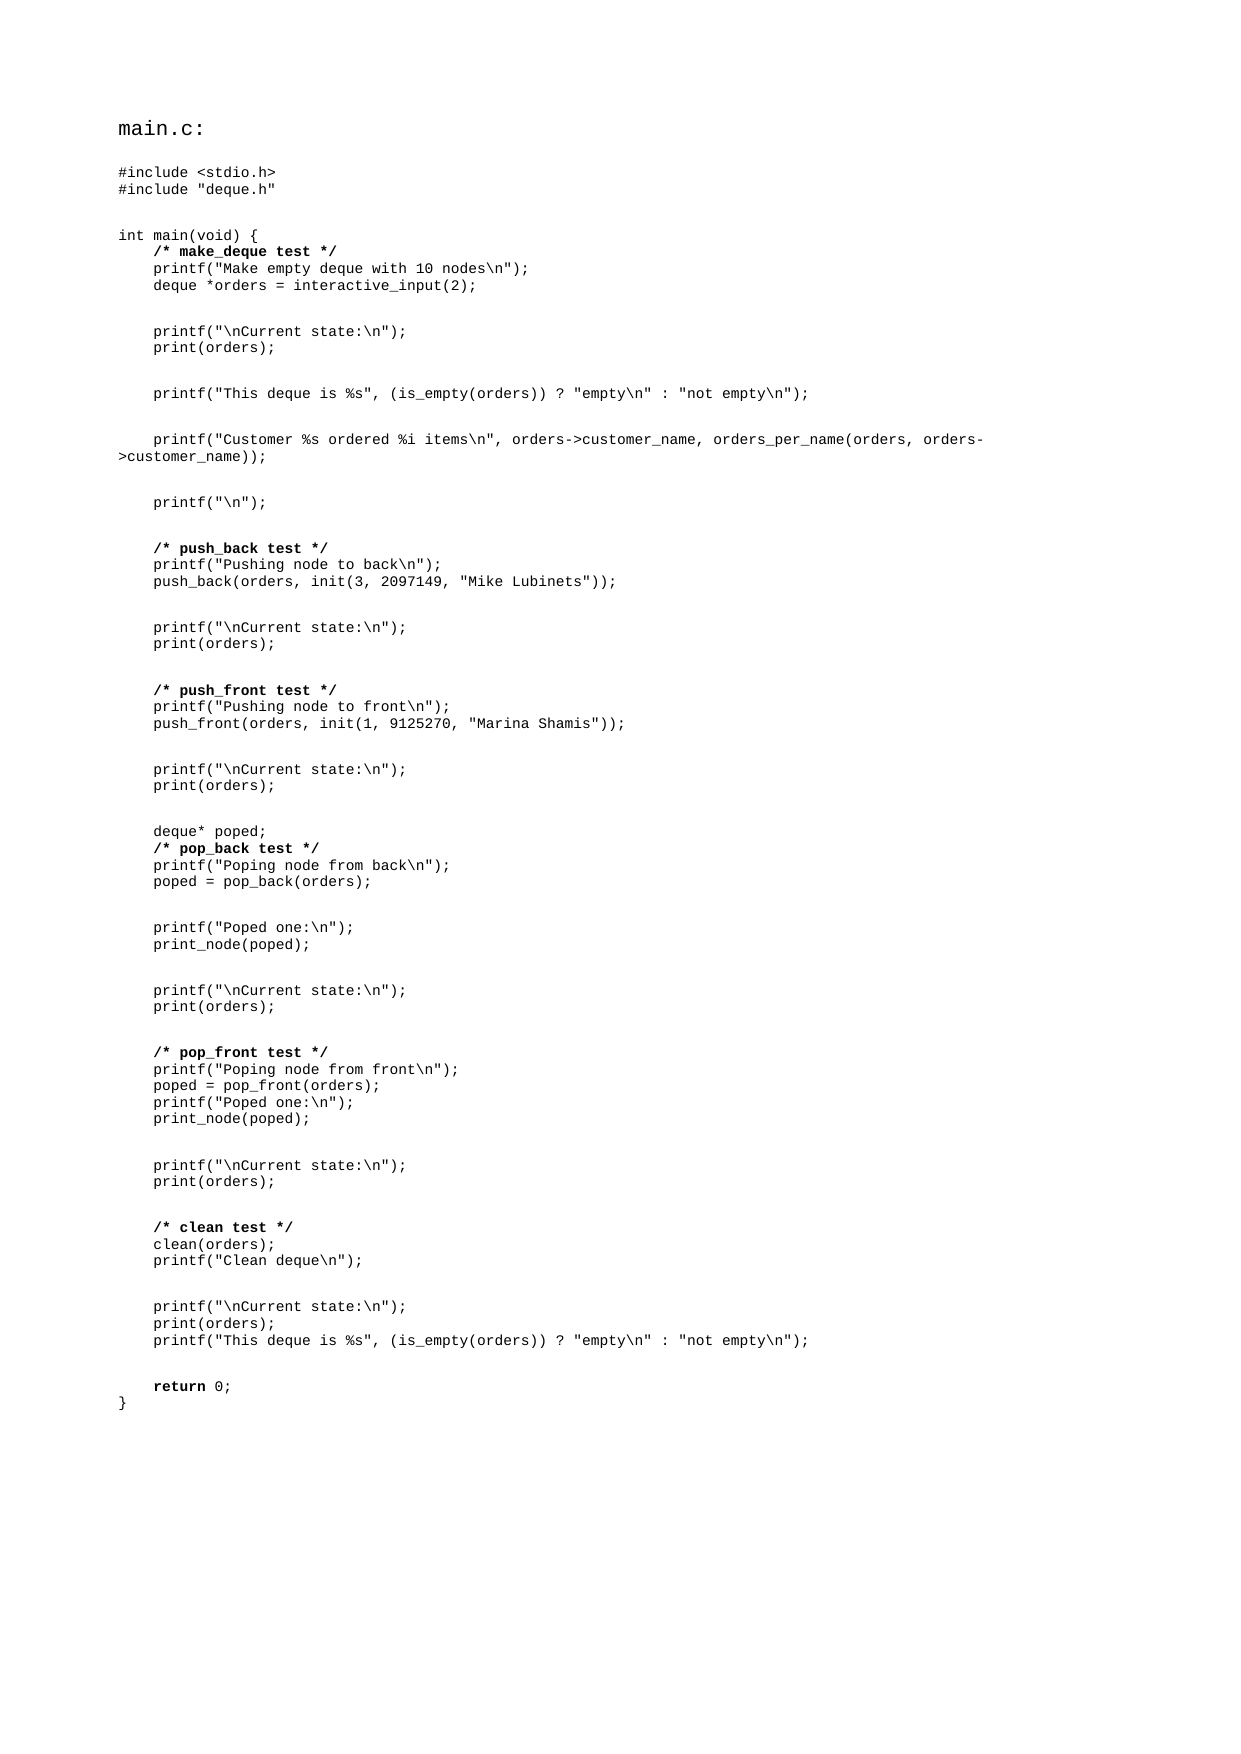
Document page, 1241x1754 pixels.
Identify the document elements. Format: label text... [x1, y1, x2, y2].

text printf("Poping node from front\n"); [118, 1062, 1122, 1079]
text print(orders); [118, 999, 1122, 1016]
text main.c: [118, 118, 1122, 142]
text poped = pop_front(orders); [118, 1079, 1122, 1095]
text printf("\n"); [118, 495, 1122, 512]
text print_node(poped); [118, 1112, 1122, 1128]
text print(orders); [118, 340, 1122, 357]
text return 0; [118, 1379, 1122, 1395]
text print(orders); [118, 1316, 1122, 1333]
text printf("\nCurrent state:\n"); [118, 324, 1122, 340]
text push_front(orders, init(1, 9125270, "Marina Shamis")); [118, 716, 1122, 732]
text printf("Make empty deque with 10 nodes\n"); [118, 261, 1122, 278]
text printf("\nCurrent state:\n"); [118, 620, 1122, 637]
text print(orders); [118, 778, 1122, 795]
text /* pop_front test */ [118, 1046, 1122, 1062]
text printf("Pushing node to front\n"); [118, 699, 1122, 716]
text /* pop_back test */ [118, 841, 1122, 858]
text #include "deque.h" [118, 182, 1122, 198]
text clean(orders); [118, 1237, 1122, 1253]
text push_back(orders, init(3, 2097149, "Mike Lubinets")); [118, 574, 1122, 591]
text print(orders); [118, 1174, 1122, 1191]
text printf("Customer %s ordered %i items\n", orders->customer_name, orders_per_name(orders, orders->customer_name)); [118, 432, 1122, 466]
text poped = pop_back(orders); [118, 874, 1122, 891]
text printf("Poped one:\n"); [118, 1095, 1122, 1112]
text /* make_deque test */ [118, 244, 1122, 261]
text deque* poped; [118, 824, 1122, 841]
text printf("Poping node from back\n"); [118, 858, 1122, 874]
text printf("Pushing node to back\n"); [118, 558, 1122, 574]
text deque *orders = interactive_input(2); [118, 278, 1122, 294]
text printf("Poped one:\n"); [118, 920, 1122, 937]
text #include <stdio.h> [118, 165, 1122, 182]
text printf("This deque is %s", (is_empty(orders)) ? "empty\n" : "not empty\n"); [118, 386, 1122, 403]
text printf("\nCurrent state:\n"); [118, 762, 1122, 778]
text int main(void) { [118, 228, 1122, 244]
text print(orders); [118, 637, 1122, 653]
text /* push_front test */ [118, 683, 1122, 699]
text } [118, 1395, 1122, 1412]
text /* clean test */ [118, 1220, 1122, 1237]
text printf("\nCurrent state:\n"); [118, 1158, 1122, 1174]
text printf("\nCurrent state:\n"); [118, 983, 1122, 999]
text /* push_back test */ [118, 541, 1122, 558]
text printf("\nCurrent state:\n"); [118, 1299, 1122, 1316]
text printf("Clean deque\n"); [118, 1253, 1122, 1270]
text print_node(poped); [118, 937, 1122, 953]
text printf("This deque is %s", (is_empty(orders)) ? "empty\n" : "not empty\n"); [118, 1333, 1122, 1349]
